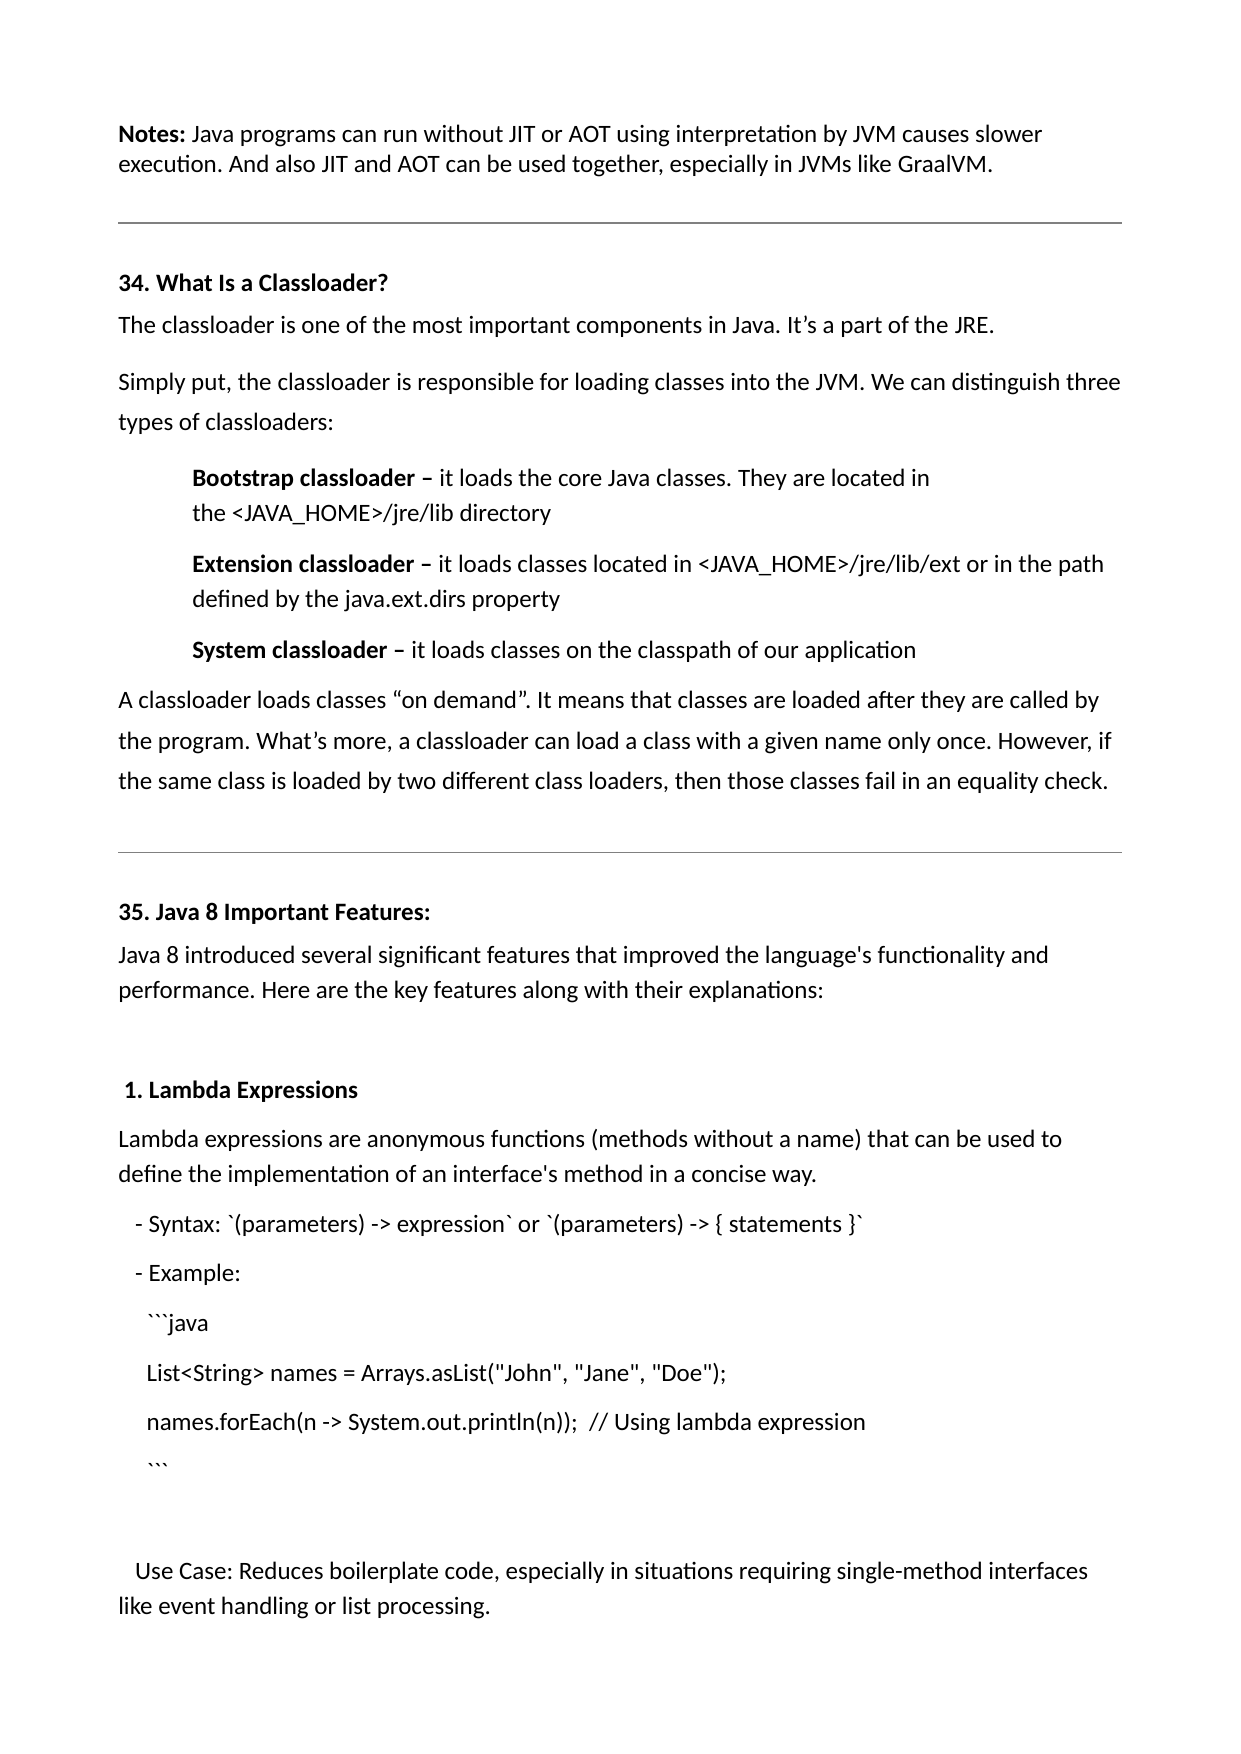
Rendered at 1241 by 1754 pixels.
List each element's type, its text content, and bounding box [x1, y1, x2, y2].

text A classloader loads classes “on demand”. It means that classes are loaded after they are called by the program. What’s more, a classloader can load a class with a given name only once. However, if the same class is loaded by two different class loaders, then those classes fail in an equality check. [118, 684, 1122, 796]
text - Syntax: `(parameters) -> expression` or `(parameters) -> { statements }` [118, 1208, 1122, 1238]
text Lambda expressions are anonymous functions (methods without a name) that can be used to define the implementation of an interface's method in a concise way. [118, 1123, 1122, 1189]
text Simply put, the classloader is responsible for loading classes into the JVM. We can distinguish three types of classloaders: [118, 366, 1122, 437]
text Use Case: Reduces boilerplate code, especially in situations requiring single-method interfaces like event handling or list processing. [118, 1555, 1122, 1621]
list Bootstrap classloader – it loads the core Java classes. They are located in the <JAVA_HOME>/jre/lib directory [118, 462, 1122, 528]
text ``` [118, 1456, 1122, 1486]
subtitle 34. What Is a Classloader? [118, 267, 1122, 297]
list Extension classloader – it loads classes located in <JAVA_HOME>/jre/lib/ext or in the path defined by the java.ext.dirs property [118, 548, 1122, 614]
text 1. Lambda Expressions [118, 1074, 1122, 1104]
text ```java [118, 1307, 1122, 1338]
text List<String> names = Arrays.asList("John", "Jane", "Doe"); [118, 1357, 1122, 1387]
list System classloader – it loads classes on the classpath of our application [118, 634, 1122, 664]
subtitle 35. Java 8 Important Features: [118, 897, 1122, 927]
text names.forEach(n -> System.out.println(n)); // Using lambda expression [118, 1406, 1122, 1437]
text Java 8 introduced several significant features that improved the language's functionality and performance. Here are the key features along with their explanations: [118, 939, 1122, 1005]
subtitle Notes: Java programs can run without JIT or AOT using interpretation by JVM causes slower execution. And also JIT and AOT can be used together, especially in JVMs like GraalVM. [118, 118, 1122, 179]
text - Example: [118, 1257, 1122, 1288]
text The classloader is one of the most important components in Java. It’s a part of the JRE. [118, 310, 1122, 340]
